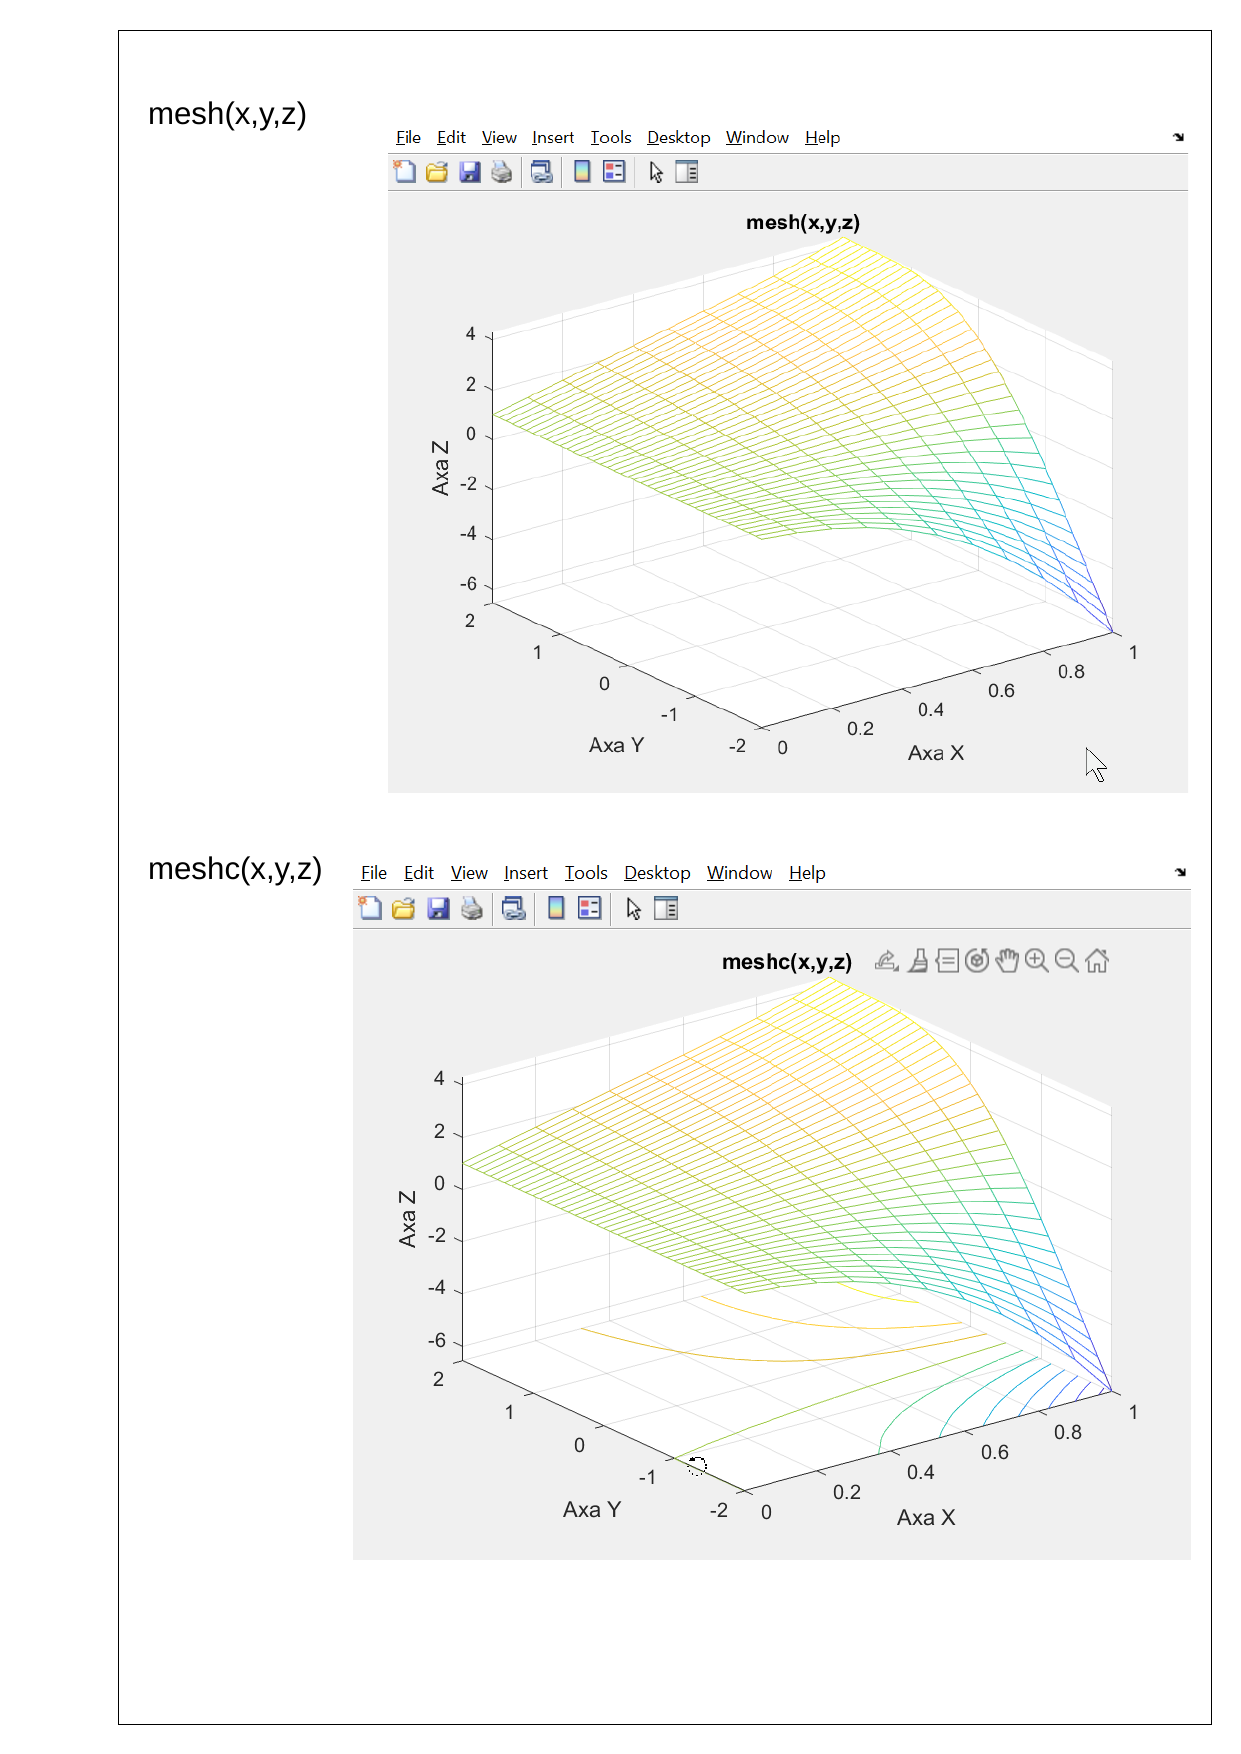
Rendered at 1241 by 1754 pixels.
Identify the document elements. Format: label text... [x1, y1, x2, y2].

picture [388, 120, 1189, 793]
picture [353, 856, 1191, 1560]
text mesh(x,y,z) [148, 95, 1181, 131]
text meshc(x,y,z) [148, 850, 1181, 886]
